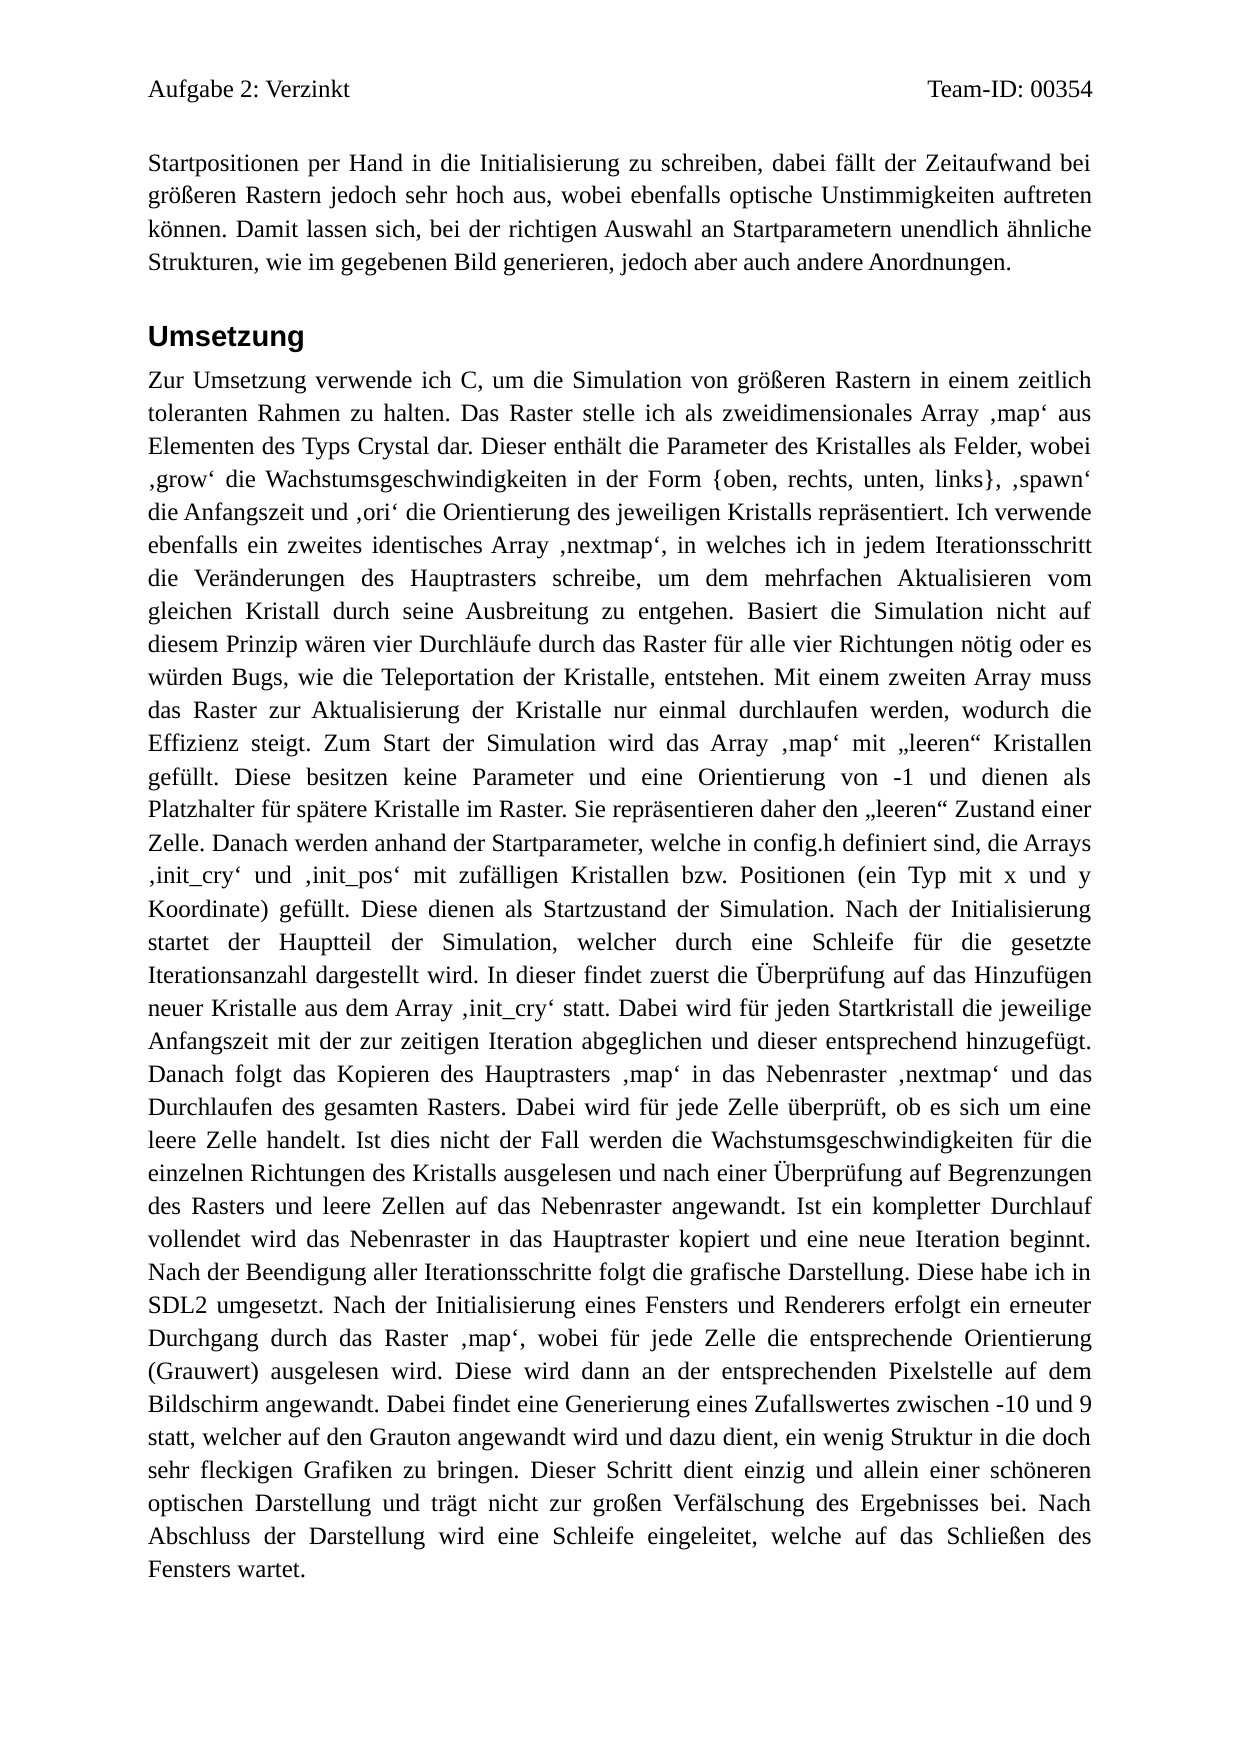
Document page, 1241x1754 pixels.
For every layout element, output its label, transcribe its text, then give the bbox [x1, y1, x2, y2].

text Zur Umsetzung verwende ich C, um die Simulation von größeren Rastern in einem zeitlich toleranten Rahmen zu halten. Das Raster stelle ich als zweidimensionales Array ‚map‘ aus Elementen des Typs Crystal dar. Dieser enthält die Parameter des Kristalles als Felder, wobei ‚grow‘ die Wachstumsgeschwindigkeiten in der Form {oben, rechts, unten, links}, ‚spawn‘ die Anfangszeit und ‚ori‘ die Orientierung des jeweiligen Kristalls repräsentiert. Ich verwende ebenfalls ein zweites identisches Array ‚nextmap‘, in welches ich in jedem Iterationsschritt die Veränderungen des Hauptrasters schreibe, um dem mehrfachen Aktualisieren vom gleichen Kristall durch seine Ausbreitung zu entgehen. Basiert die Simulation nicht auf diesem Prinzip wären vier Durchläufe durch das Raster für alle vier Richtungen nötig oder es würden Bugs, wie die Teleportation der Kristalle, entstehen. Mit einem zweiten Array muss das Raster zur Aktualisierung der Kristalle nur einmal durchlaufen werden, wodurch die Effizienz steigt. Zum Start der Simulation wird das Array ‚map‘ mit „leeren“ Kristallen gefüllt. Diese besitzen keine Parameter und eine Orientierung von -1 und dienen als Platzhalter für spätere Kristalle im Raster. Sie repräsentieren daher den „leeren“ Zustand einer Zelle. Danach werden anhand der Startparameter, welche in config.h definiert sind, die Arrays ‚init_cry‘ und ‚init_pos‘ mit zufälligen Kristallen bzw. Positionen (ein Typ mit x und y Koordinate) gefüllt. Diese dienen als Startzustand der Simulation. Nach der Initialisierung startet der Hauptteil der Simulation, welcher durch eine Schleife für die gesetzte Iterationsanzahl dargestellt wird. In dieser findet zuerst die Überprüfung auf das Hinzufügen neuer Kristalle aus dem Array ‚init_cry‘ statt. Dabei wird für jeden Startkristall die jeweilige Anfangszeit mit der zur zeitigen Iteration abgeglichen und dieser entsprechend hinzugefügt. Danach folgt das Kopieren des Hauptrasters ‚map‘ in das Nebenraster ‚nextmap‘ und das Durchlaufen des gesamten Rasters. Dabei wird für jede Zelle überprüft, ob es sich um eine leere Zelle handelt. Ist dies nicht der Fall werden die Wachstumsgeschwindigkeiten für die einzelnen Richtungen des Kristalls ausgelesen und nach einer Überprüfung auf Begrenzungen des Rasters und leere Zellen auf das Nebenraster angewandt. Ist ein kompletter Durchlauf vollendet wird das Nebenraster in das Hauptraster kopiert und eine neue Iteration beginnt. Nach der Beendigung aller Iterationsschritte folgt die grafische Darstellung. Diese habe ich in SDL2 umgesetzt. Nach der Initialisierung eines Fensters und Renderers erfolgt ein erneuter Durchgang durch das Raster ‚map‘, wobei für jede Zelle die entsprechende Orientierung (Grauwert) ausgelesen wird. Diese wird dann an der entsprechenden Pixelstelle auf dem Bildschirm angewandt. Dabei findet eine Generierung eines Zufallswertes zwischen -10 und 9 statt, welcher auf den Grauton angewandt wird und dazu dient, ein wenig Struktur in die doch sehr fleckigen Grafiken zu bringen. Dieser Schritt dient einzig und allein einer schöneren optischen Darstellung und trägt nicht zur großen Verfälschung des Ergebnisses bei. Nach Abschluss der Darstellung wird eine Schleife eingeleitet, welche auf das Schließen des Fensters wartet. [148, 365, 1093, 1583]
subtitle Umsetzung [148, 319, 1093, 353]
text Startpositionen per Hand in die Initialisierung zu schreiben, dabei fällt der Zeitaufwand bei größeren Rastern jedoch sehr hoch aus, wobei ebenfalls optische Unstimmigkeiten auftreten können. Damit lassen sich, bei der richtigen Auswahl an Startparametern unendlich ähnliche Strukturen, wie im gegebenen Bild generieren, jedoch aber auch andere Anordnungen. [148, 148, 1093, 275]
